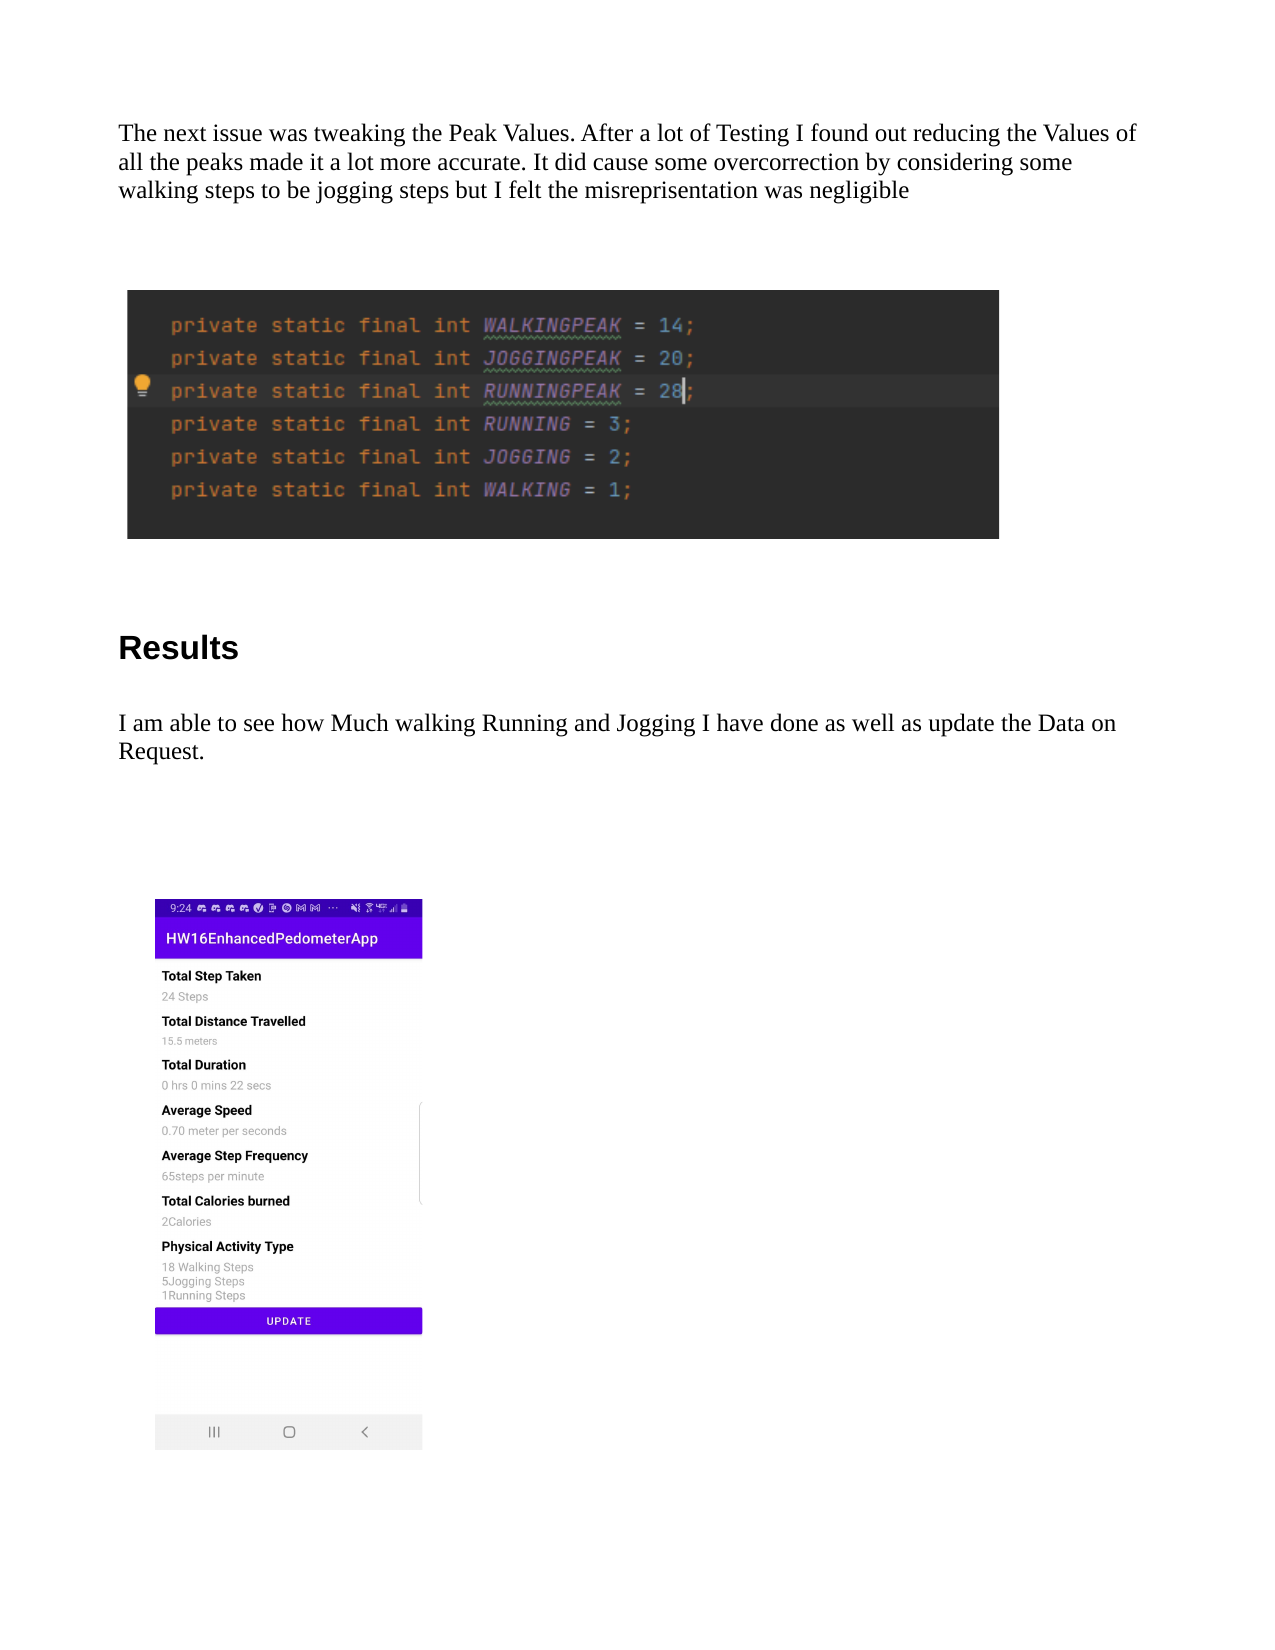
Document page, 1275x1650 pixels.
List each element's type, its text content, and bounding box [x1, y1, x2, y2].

picture [127, 290, 1000, 539]
subtitle Results [118, 628, 1157, 666]
picture [155, 899, 423, 1450]
text I am able to see how Much walking Running and Jogging I have done as well as update the Data on Request. [118, 708, 1157, 765]
text The next issue was tweaking the Peak Values. After a lot of Testing I found out reducing the Values of all the peaks made it a lot more accurate. It did cause some overcorrection by considering some walking steps to be jogging steps but I felt the misreprisentation was negligible [118, 118, 1157, 204]
